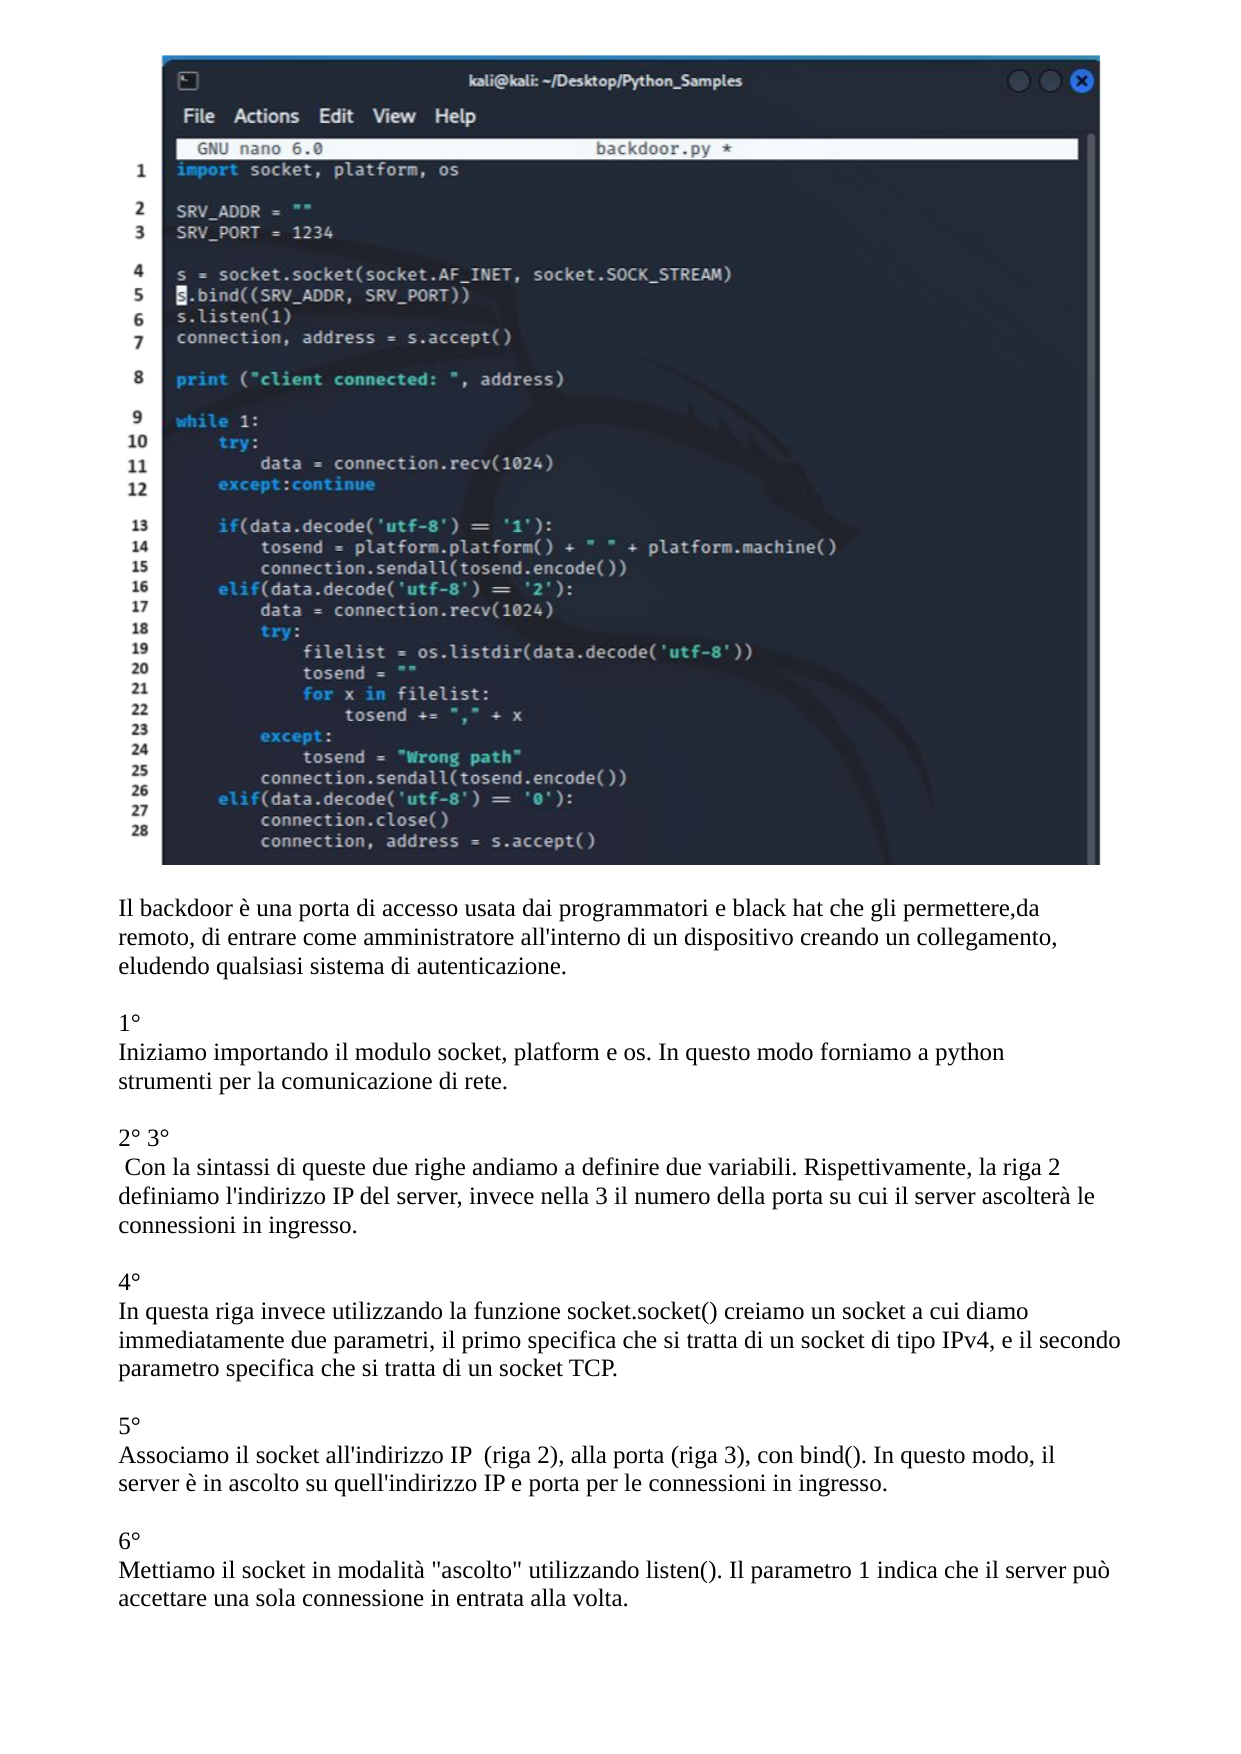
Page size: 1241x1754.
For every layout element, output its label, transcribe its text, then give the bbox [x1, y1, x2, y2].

text Con la sintassi di queste due righe andiamo a definire due variabili. Rispettivamente, la riga 2 definiamo l'indirizzo IP del server, invece nella 3 il numero della porta su cui il server ascolterà le connessioni in ingresso. [118, 1152, 1122, 1238]
text In questa riga invece utilizzando la funzione socket.socket() creiamo un socket a cui diamo immediatamente due parametri, il primo specifica che si tratta di un socket di tipo IPv4, e il secondo parametro specifica che si tratta di un socket TCP. [118, 1296, 1122, 1382]
text Il backdoor è una porta di accesso usata dai programmatori e black hat che gli permettere,da remoto, di entrare come amministratore all'interno di un dispositivo creando un collegamento, eludendo qualsiasi sistema di autenticazione. [118, 893, 1122, 980]
text Associamo il socket all'indirizzo IP (riga 2), alla porta (riga 3), con bind(). In questo modo, il server è in ascolto su quell'indirizzo IP e porta per le connessioni in ingresso. [118, 1440, 1122, 1497]
picture [124, 38, 1120, 865]
text 6° [118, 1526, 1122, 1555]
text Iniziamo importando il modulo socket, platform e os. In questo modo forniamo a python strumenti per la comunicazione di rete. [118, 1037, 1122, 1095]
text Mettiamo il socket in modalità "ascolto" utilizzando listen(). Il parametro 1 indica che il server può accettare una sola connessione in entrata alla volta. [118, 1555, 1122, 1612]
text 2° 3° [118, 1123, 1122, 1152]
text 1° [118, 1008, 1122, 1037]
text 5° [118, 1411, 1122, 1440]
text 4° [118, 1267, 1122, 1296]
